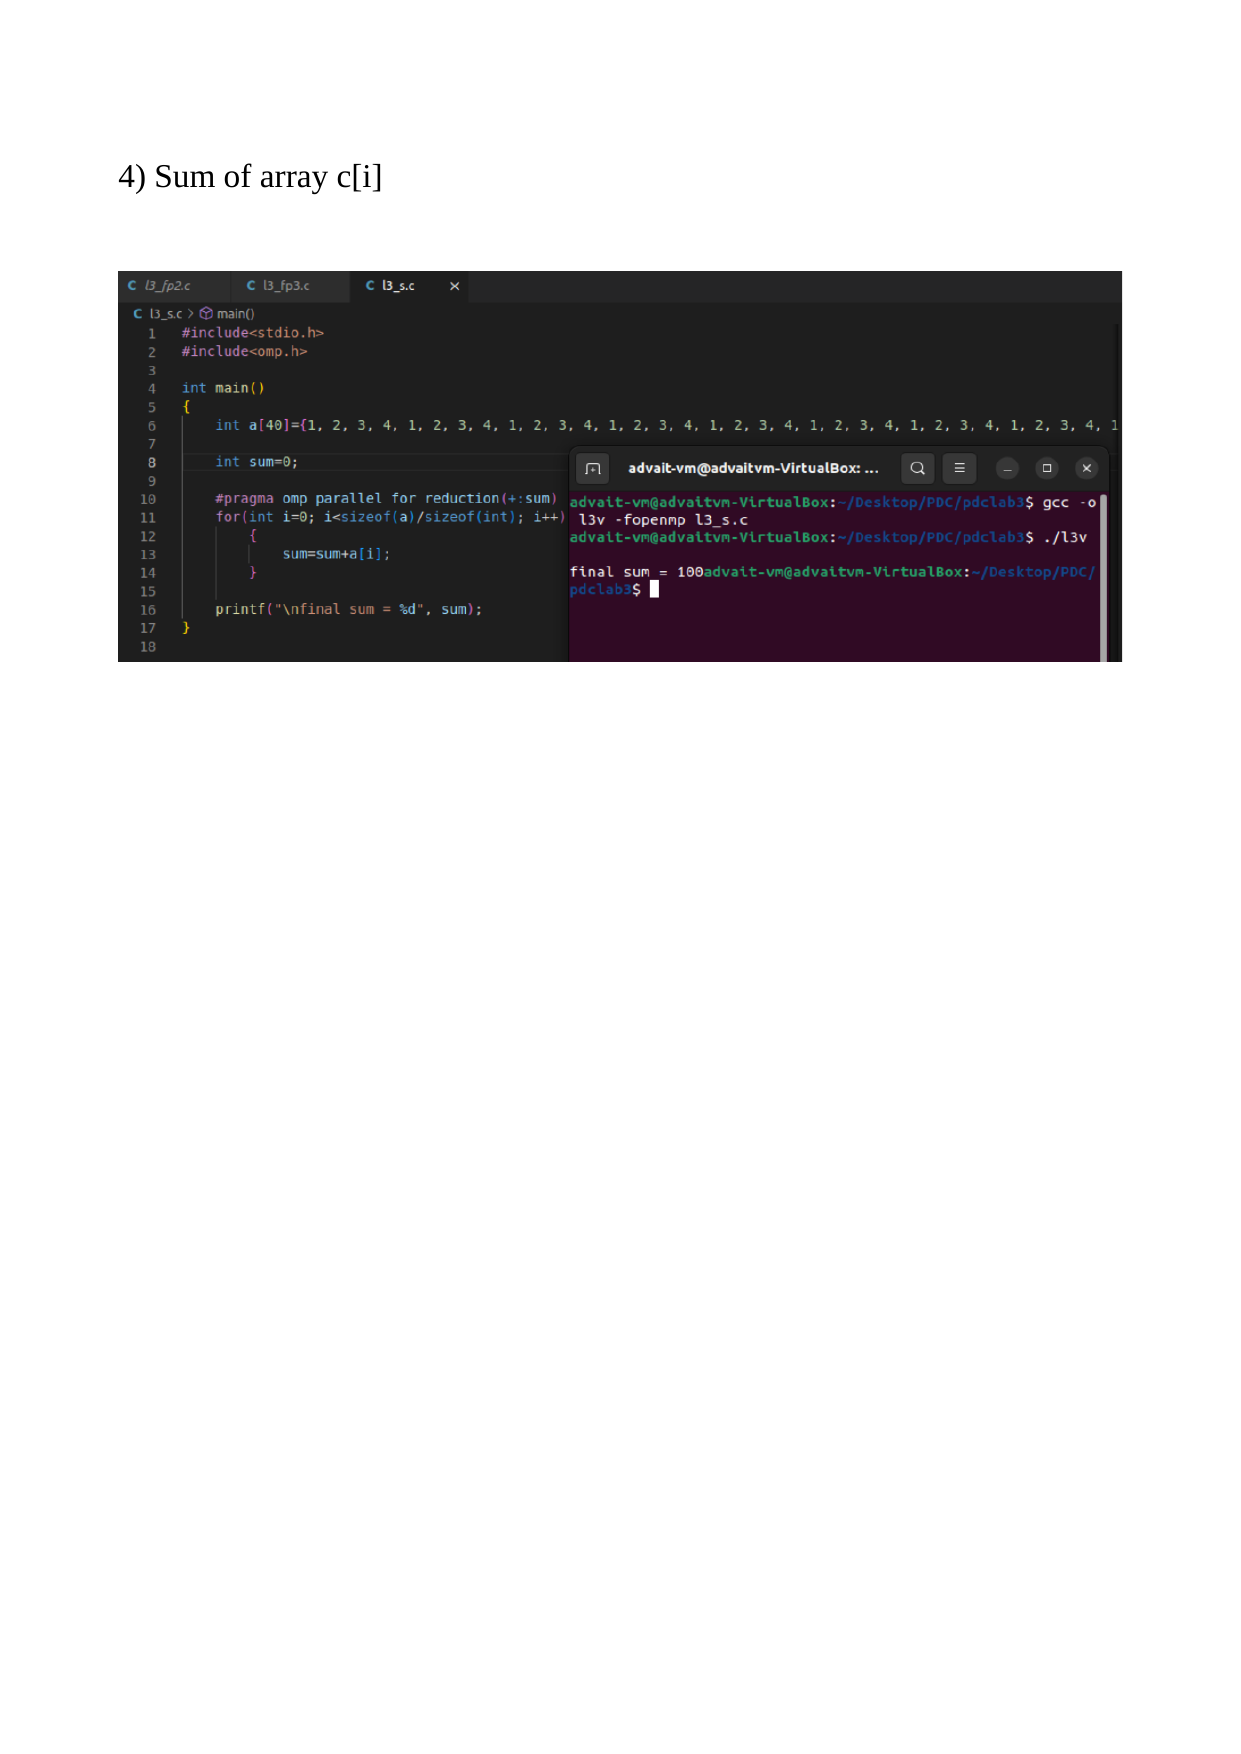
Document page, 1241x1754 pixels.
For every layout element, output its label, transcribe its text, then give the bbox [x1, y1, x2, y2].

picture [118, 271, 1123, 662]
text 4) Sum of array c[i] [118, 156, 1122, 195]
